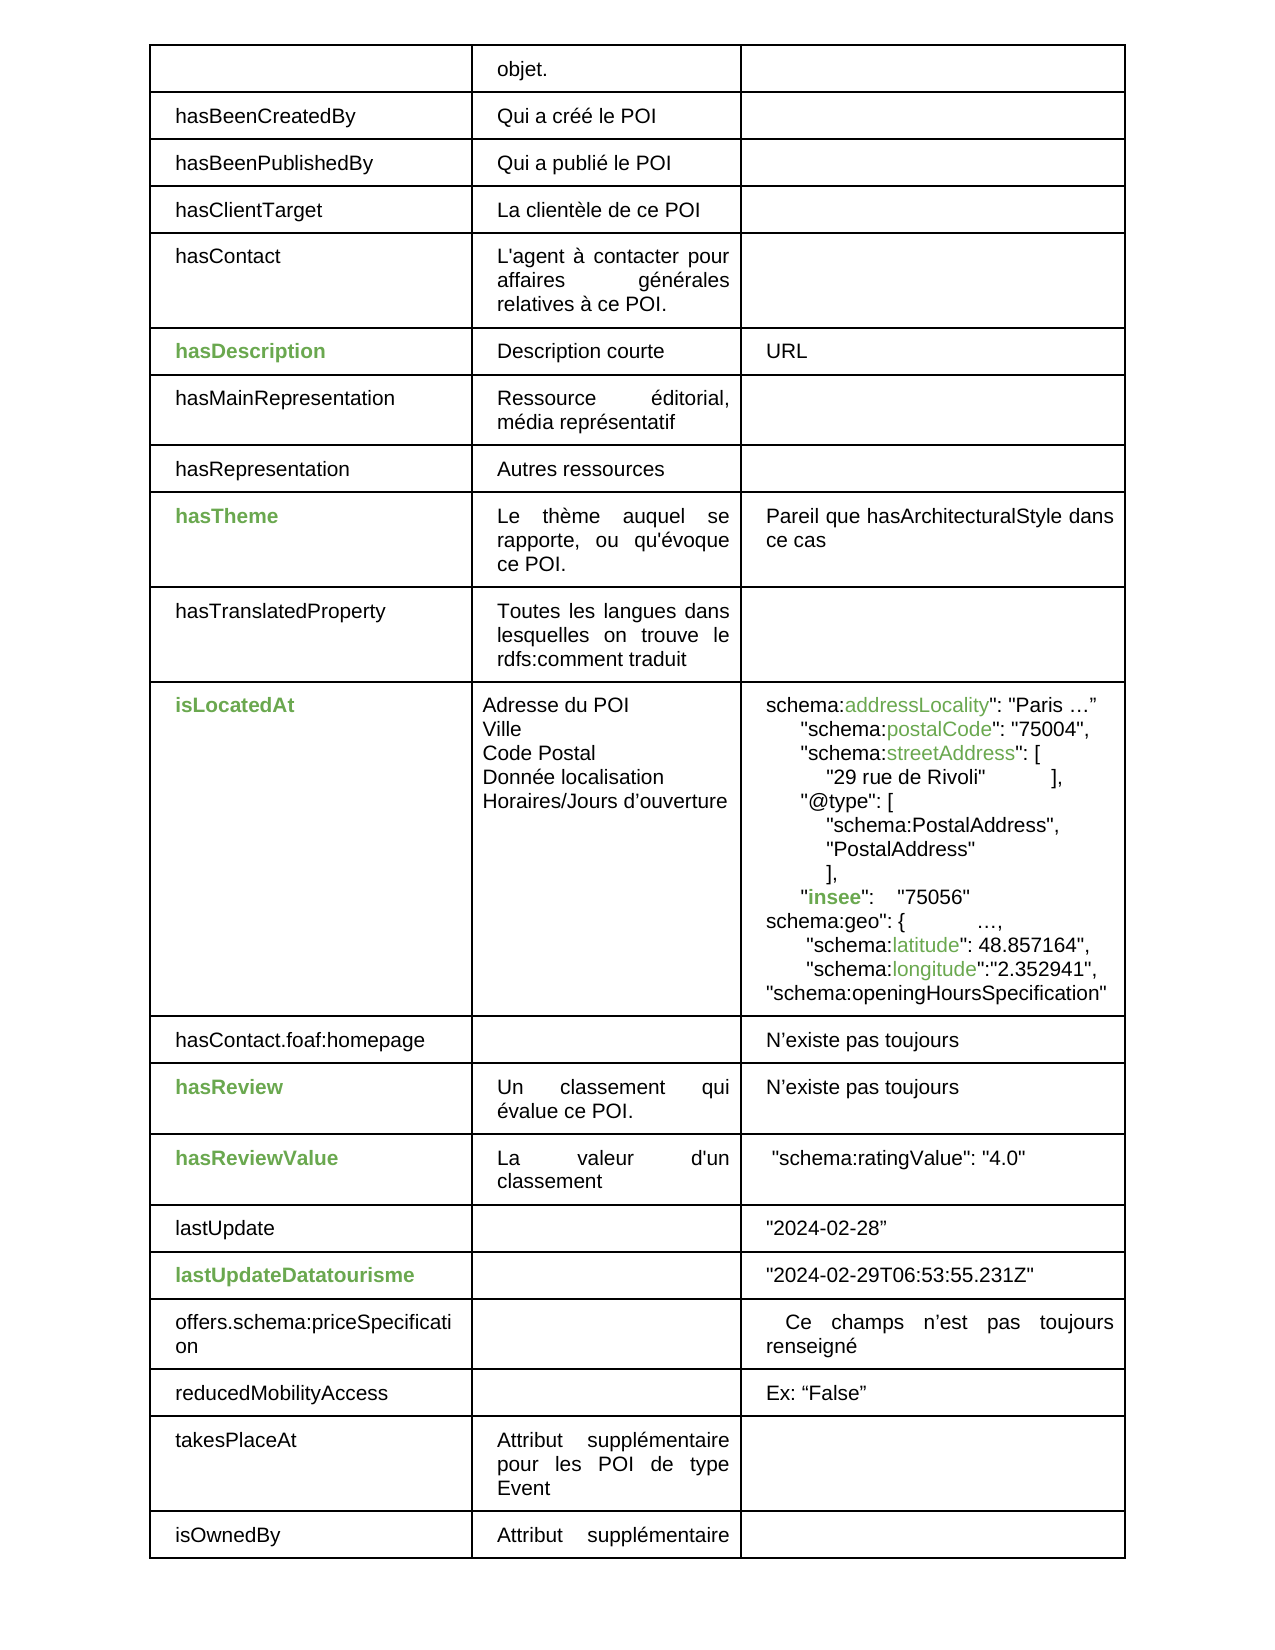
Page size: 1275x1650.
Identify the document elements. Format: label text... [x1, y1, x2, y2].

table_cell hasRepresentation [151, 446, 471, 491]
table_cell Attribut supplémentaire [473, 1512, 740, 1557]
table_cell La valeur d'un classement [473, 1135, 740, 1204]
table_cell hasReviewValue [151, 1135, 471, 1204]
table_cell Ressource éditorial, média représentatif [473, 376, 740, 444]
table_cell hasContact [151, 234, 471, 327]
table_cell [742, 588, 1124, 681]
table_cell Ce champs n’est pas toujours renseigné [742, 1300, 1124, 1368]
table_cell [742, 1512, 1124, 1557]
table_cell URL [742, 329, 1124, 373]
table_cell [473, 1300, 740, 1368]
table_cell [473, 1206, 740, 1251]
table_cell Qui a créé le POI [473, 93, 740, 138]
table_cell Attribut supplémentaire pour les POI de type Event [473, 1417, 740, 1510]
table_cell lastUpdate [151, 1206, 471, 1251]
table_cell schema:addressLocality": "Paris …” "schema:postalCode": "75004", "schema:streetAddress": [ "29 rue de Rivoli" ], "@type": [ "schema:PostalAddress", "PostalAddress" ], "insee": "75056" schema:geo": { …, "schema:latitude": 48.857164", "schema:longitude":"2.352941", "schema:openingHoursSpecification" [742, 683, 1124, 1015]
table_cell isOwnedBy [151, 1512, 471, 1557]
table_cell [742, 46, 1124, 91]
table_cell hasReview [151, 1064, 471, 1133]
table_cell hasTheme [151, 493, 471, 586]
table_cell L'agent à contacter pour affaires générales relatives à ce POI. [473, 234, 740, 327]
table_cell [473, 1253, 740, 1297]
table_cell hasTranslatedProperty [151, 588, 471, 681]
table_cell offers.schema:priceSpecification [151, 1300, 471, 1368]
table_cell Un classement qui évalue ce POI. [473, 1064, 740, 1133]
table_cell [473, 1370, 740, 1415]
table_cell hasMainRepresentation [151, 376, 471, 444]
table_cell hasBeenPublishedBy [151, 140, 471, 185]
table_cell objet. [473, 46, 740, 91]
table_cell hasDescription [151, 329, 471, 373]
table_cell lastUpdateDatatourisme [151, 1253, 471, 1297]
table_cell [742, 446, 1124, 491]
table_cell N’existe pas toujours [742, 1064, 1124, 1133]
table_cell N’existe pas toujours [742, 1017, 1124, 1062]
table_cell Autres ressources [473, 446, 740, 491]
table_cell isLocatedAt [151, 683, 471, 1015]
table_cell hasBeenCreatedBy [151, 93, 471, 138]
table_cell [742, 1417, 1124, 1510]
table_cell "2024-02-29T06:53:55.231Z" [742, 1253, 1124, 1297]
table_cell Ex: “False” [742, 1370, 1124, 1415]
table_cell [151, 46, 471, 91]
table_cell Description courte [473, 329, 740, 373]
table_cell [742, 234, 1124, 327]
table_cell reducedMobilityAccess [151, 1370, 471, 1415]
table_cell [473, 1017, 740, 1062]
table_cell Adresse du POI Ville Code Postal Donnée localisation Horaires/Jours d’ouverture [473, 683, 740, 1015]
table_cell [742, 93, 1124, 138]
table_cell "schema:ratingValue": "4.0" [742, 1135, 1124, 1204]
table_cell Qui a publié le POI [473, 140, 740, 185]
table_cell [742, 187, 1124, 232]
table_cell Le thème auquel se rapporte, ou qu'évoque ce POI. [473, 493, 740, 586]
table_cell takesPlaceAt [151, 1417, 471, 1510]
table_cell La clientèle de ce POI [473, 187, 740, 232]
table_cell Pareil que hasArchitecturalStyle dans ce cas [742, 493, 1124, 586]
table_cell Toutes les langues dans lesquelles on trouve le rdfs:comment traduit [473, 588, 740, 681]
table_cell [742, 140, 1124, 185]
table_cell hasClientTarget [151, 187, 471, 232]
table_cell hasContact.foaf:homepage [151, 1017, 471, 1062]
table_cell [742, 376, 1124, 444]
table_cell "2024-02-28” [742, 1206, 1124, 1251]
